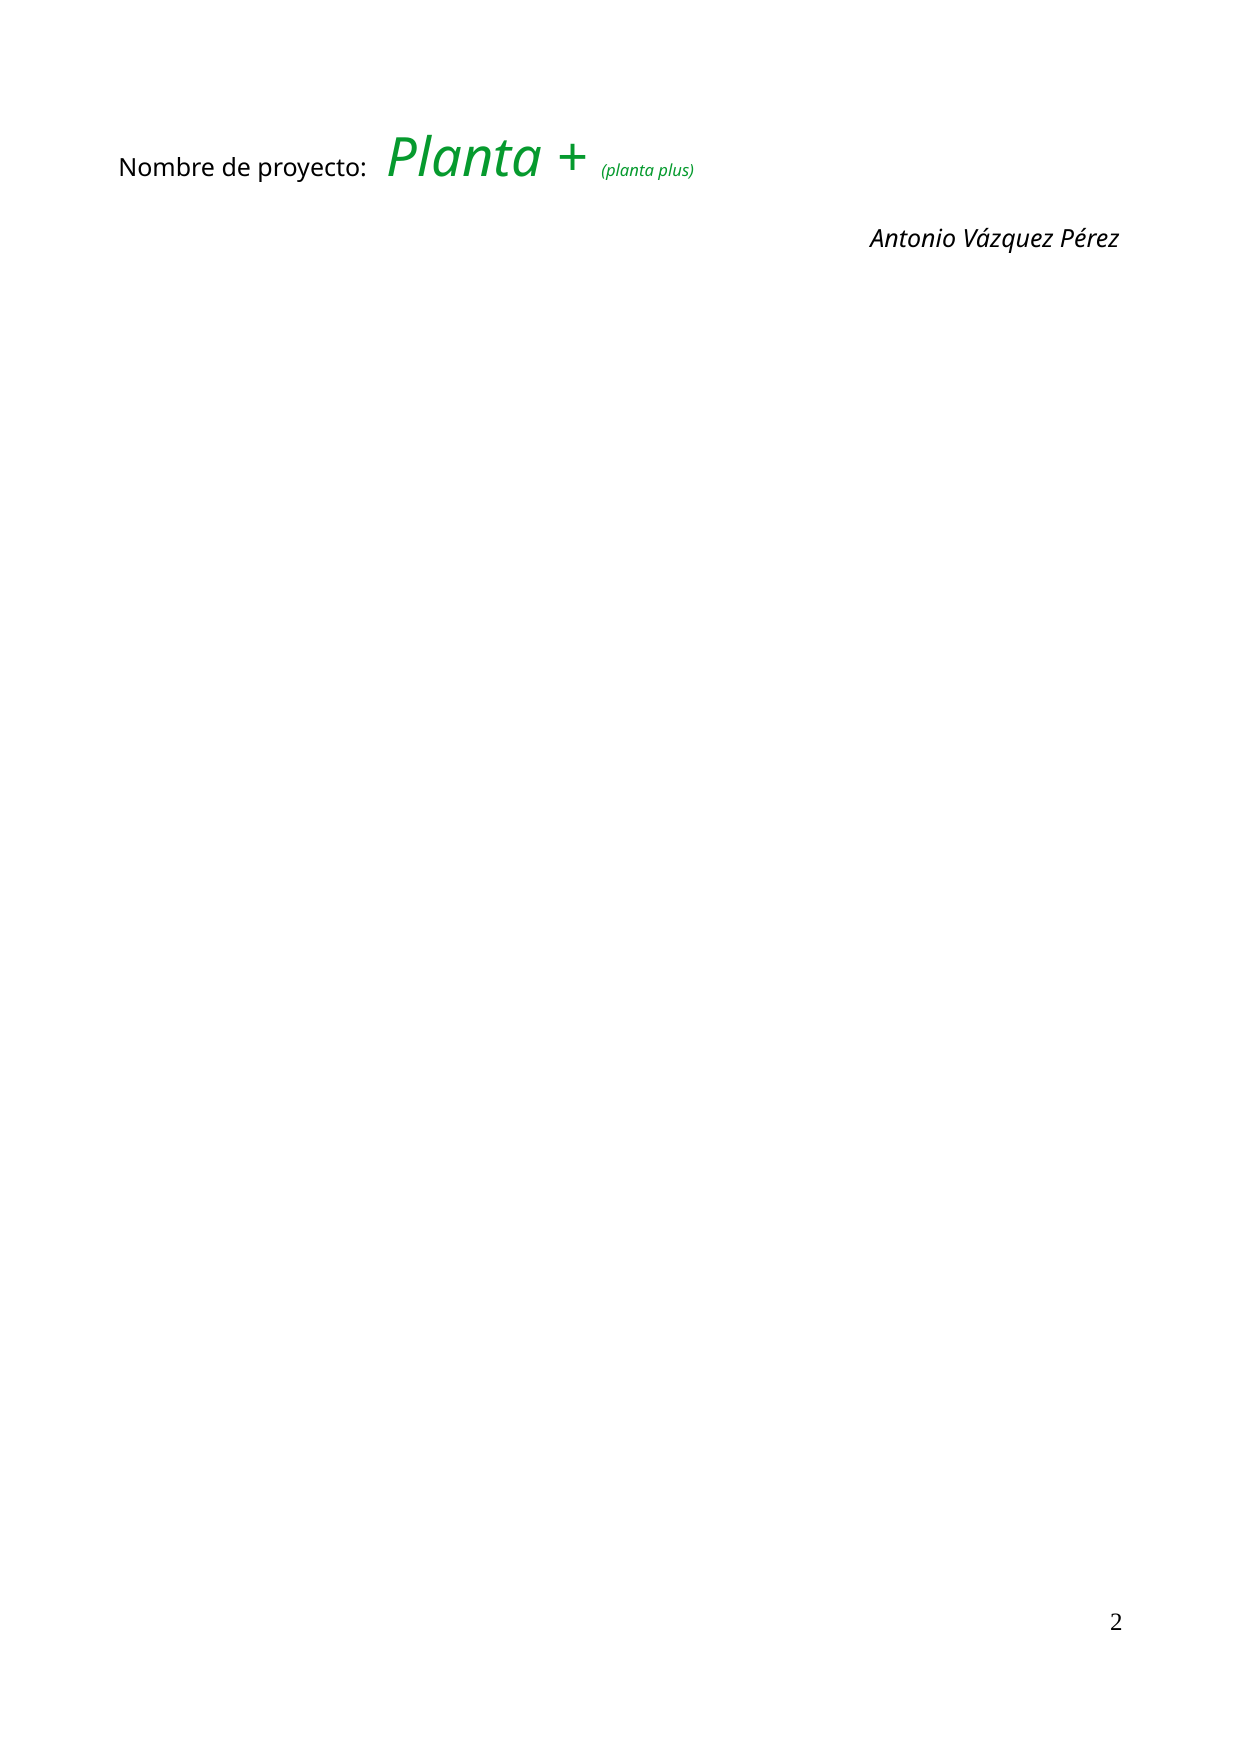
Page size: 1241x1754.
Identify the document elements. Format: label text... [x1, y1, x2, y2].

text Nombre de proyecto: Planta + (planta plus) [118, 118, 1122, 192]
text Antonio Vázquez Pérez [118, 221, 1122, 255]
